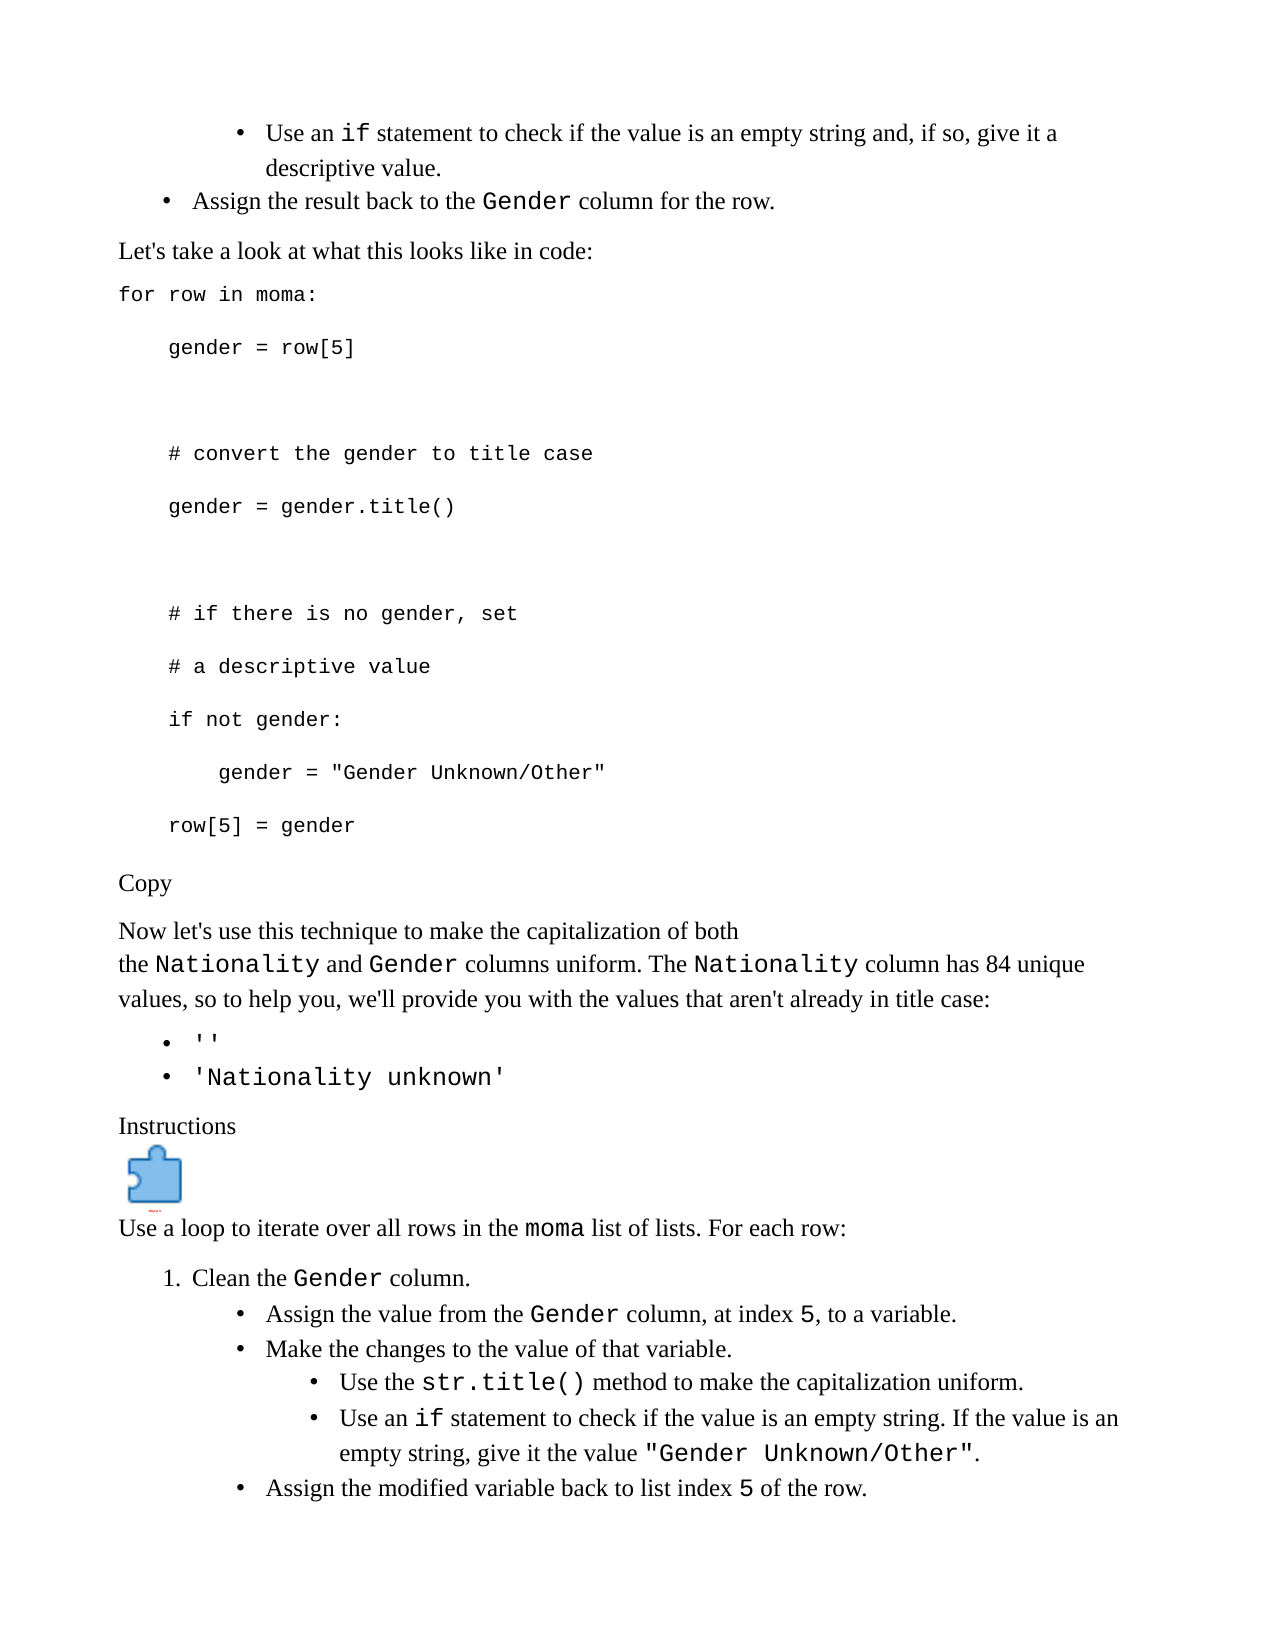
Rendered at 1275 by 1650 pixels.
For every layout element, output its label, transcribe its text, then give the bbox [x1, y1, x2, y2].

list 'Nationality unknown' [162, 1064, 1157, 1092]
list '' [162, 1032, 1157, 1060]
list Assign the result back to the Gender column for the row. [162, 186, 1157, 217]
text for row in moma: [118, 284, 1157, 307]
text gender = row[5] [118, 337, 1157, 361]
list Use an if statement to check if the value is an empty string. If the value is an empty string, give it the value "Gender Unknown/Other". [309, 1403, 1157, 1469]
text gender = gender.title() [118, 496, 1157, 520]
text Use a loop to iterate over all rows in the moma list of lists. For each row: [118, 1213, 1157, 1244]
text gender = "Gender Unknown/Other" [118, 762, 1157, 786]
list Assign the modified variable back to list index 5 of the row. [236, 1473, 1157, 1504]
text ​ [118, 390, 1157, 414]
text Instructions [118, 1111, 1157, 1140]
text Now let's use this technique to make the capitalization of both the Nationality and Gender columns uniform. The Nationality column has 84 unique values, so to help you, we'll provide you with the values that aren't already in title case: [118, 916, 1157, 1013]
text # if there is no gender, set [118, 603, 1157, 626]
text ​ [118, 549, 1157, 573]
list Clean the Gender column. [162, 1263, 1157, 1294]
list Use an if statement to check if the value is an empty string and, if so, give it a descriptive value. [236, 118, 1157, 182]
text # a descriptive value [118, 656, 1157, 679]
text Let's take a look at what this looks like in code: [118, 236, 1157, 265]
text Copy [118, 868, 1157, 897]
list Use the str.title() method to make the capitalization uniform. [309, 1367, 1157, 1398]
list Make the changes to the value of that variable. [236, 1334, 1157, 1363]
text row[5] = gender [118, 815, 1157, 839]
list Assign the value from the Gender column, at index 5, to a variable. [236, 1299, 1157, 1330]
text if not gender: [118, 709, 1157, 732]
text # convert the gender to title case [118, 443, 1157, 467]
